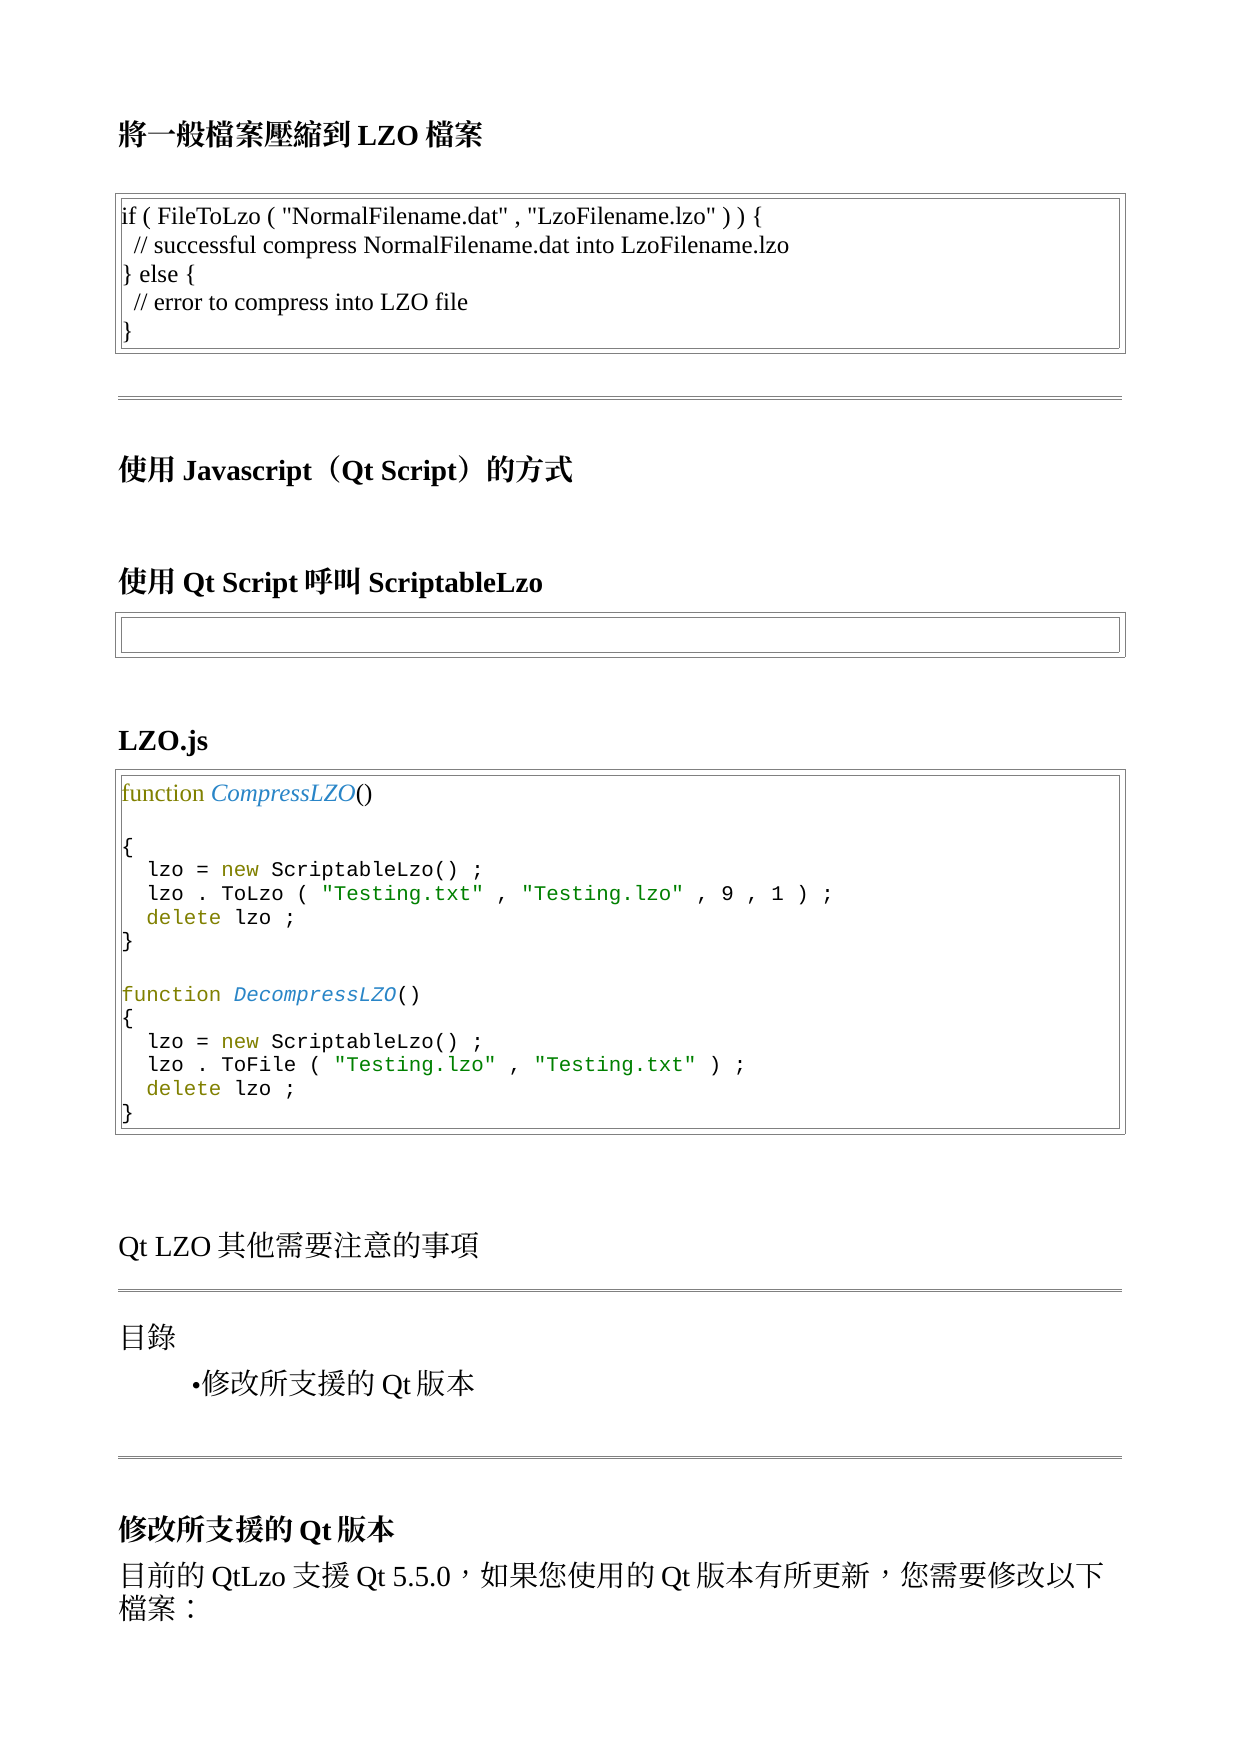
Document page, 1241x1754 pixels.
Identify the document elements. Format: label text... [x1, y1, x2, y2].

subtitle 將一般檔案壓縮到LZO檔案 [118, 118, 1122, 152]
subtitle Qt LZO其他需要注意的事項 [118, 1229, 1122, 1262]
subtitle 使用Javascript（Qt Script）的方式 [118, 453, 1122, 487]
table_header function CompressLZO() { lzo = new ScriptableLzo() ; lzo . ToLzo ( "Testing.txt" , "Testing.lzo" , 9 , 1 ) ; delete lzo ; } function DecompressLZO() { lzo = new ScriptableLzo() ; lzo . ToFile ( "Testing.lzo" , "Testing.txt" ) ; delete lzo ; } [118, 770, 1122, 1128]
subtitle 使用Qt Script呼叫ScriptableLzo [118, 566, 1122, 599]
text 目錄 [118, 1321, 1122, 1354]
list 修改所支援的Qt版本 [118, 1367, 1122, 1401]
subtitle 修改所支援的Qt版本 [118, 1513, 1122, 1546]
table_header [122, 618, 1119, 652]
table_header [118, 613, 1122, 652]
table_header if ( FileToLzo ( "NormalFilename.dat" , "LzoFilename.lzo" ) ) { // successful compress NormalFilename.dat into LzoFilename.lzo } else { // error to compress into LZO file } [118, 194, 1122, 348]
text 目前的QtLzo支援Qt 5.5.0，如果您使用的Qt版本有所更新，您需要修改以下檔案： [118, 1559, 1122, 1626]
subtitle LZO.js [118, 723, 1122, 757]
